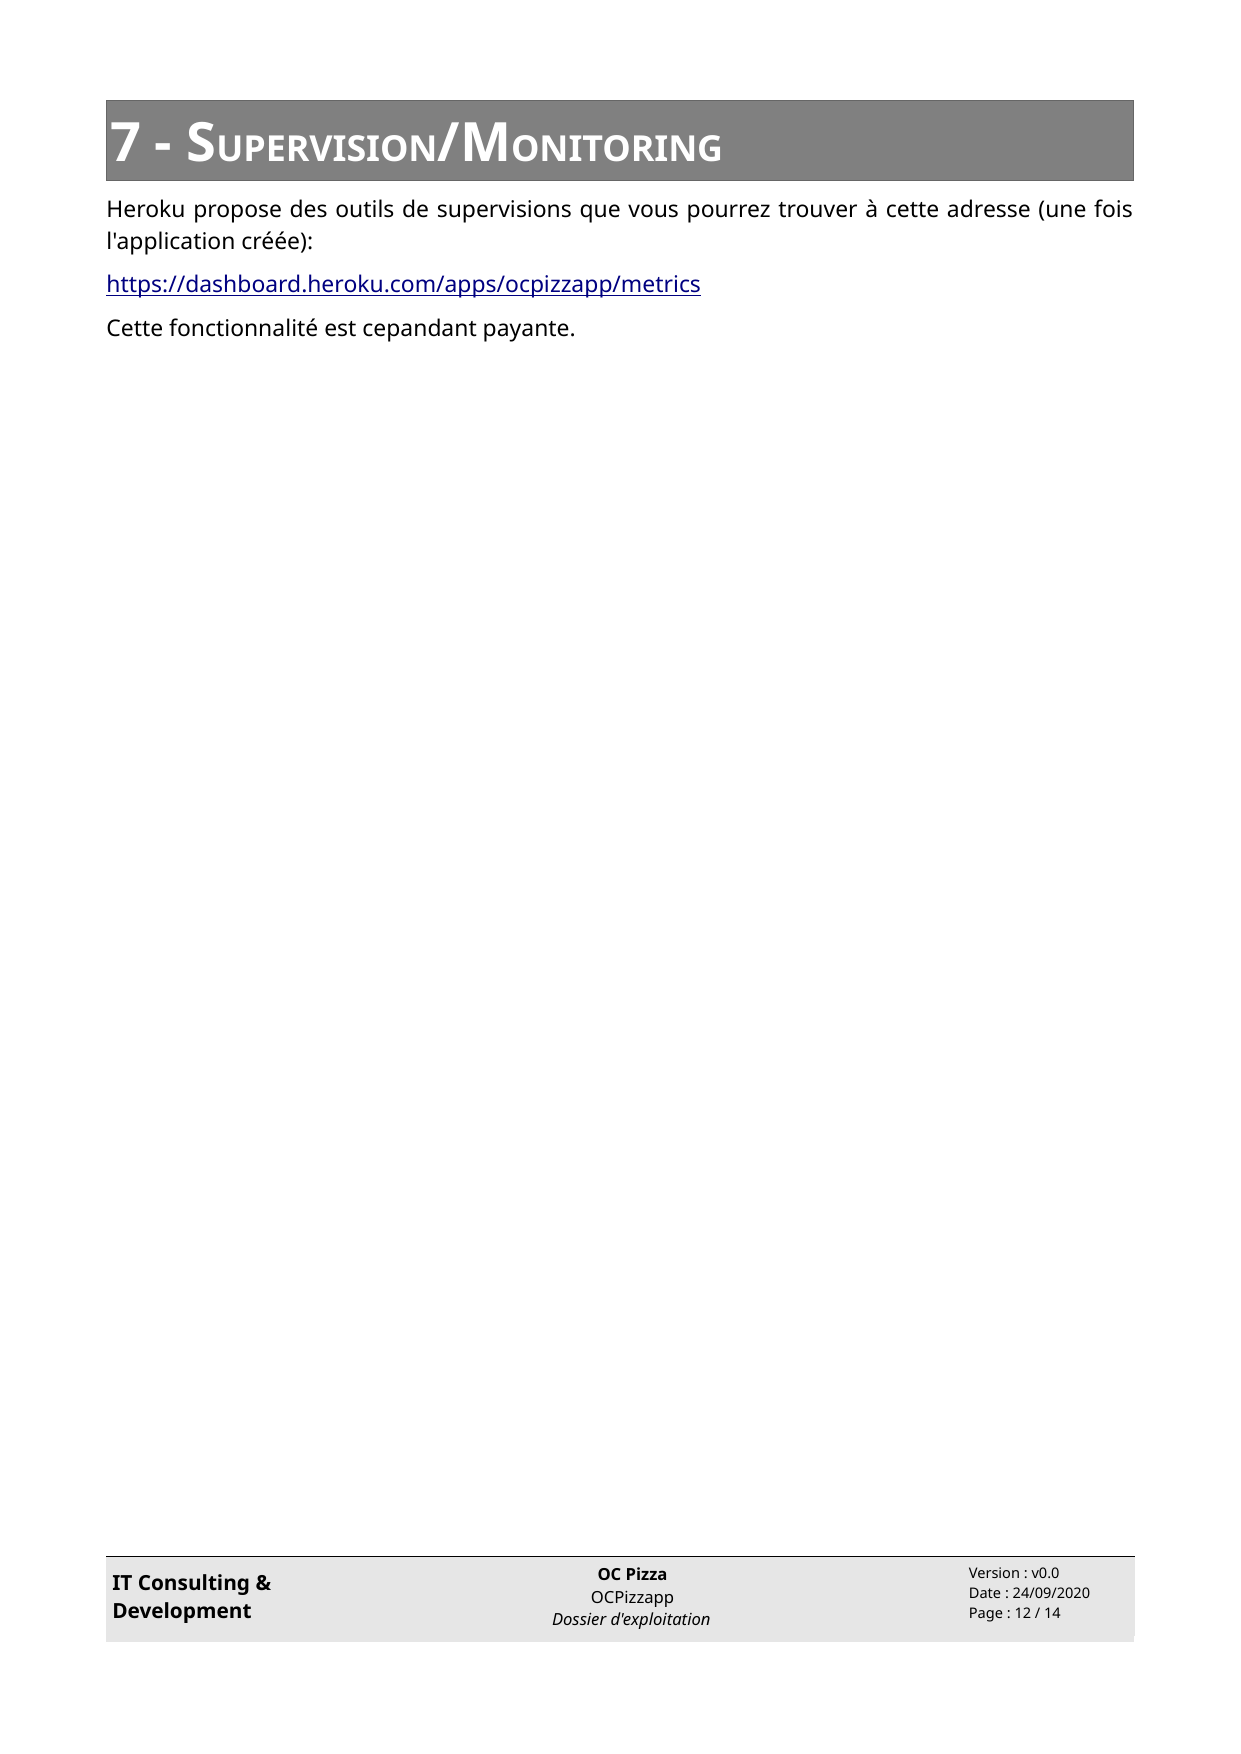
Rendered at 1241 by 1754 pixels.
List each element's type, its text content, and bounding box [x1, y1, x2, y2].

text Heroku propose des outils de supervisions que vous pourrez trouver à cette adresse (une fois l'application créée): [106, 193, 1134, 256]
text Cette fonctionnalité est cepandant payante. [106, 312, 1134, 343]
text https://dashboard.heroku.com/apps/ocpizzapp/metrics [106, 268, 1134, 300]
subtitle Supervision/Monitoring [107, 101, 1133, 180]
